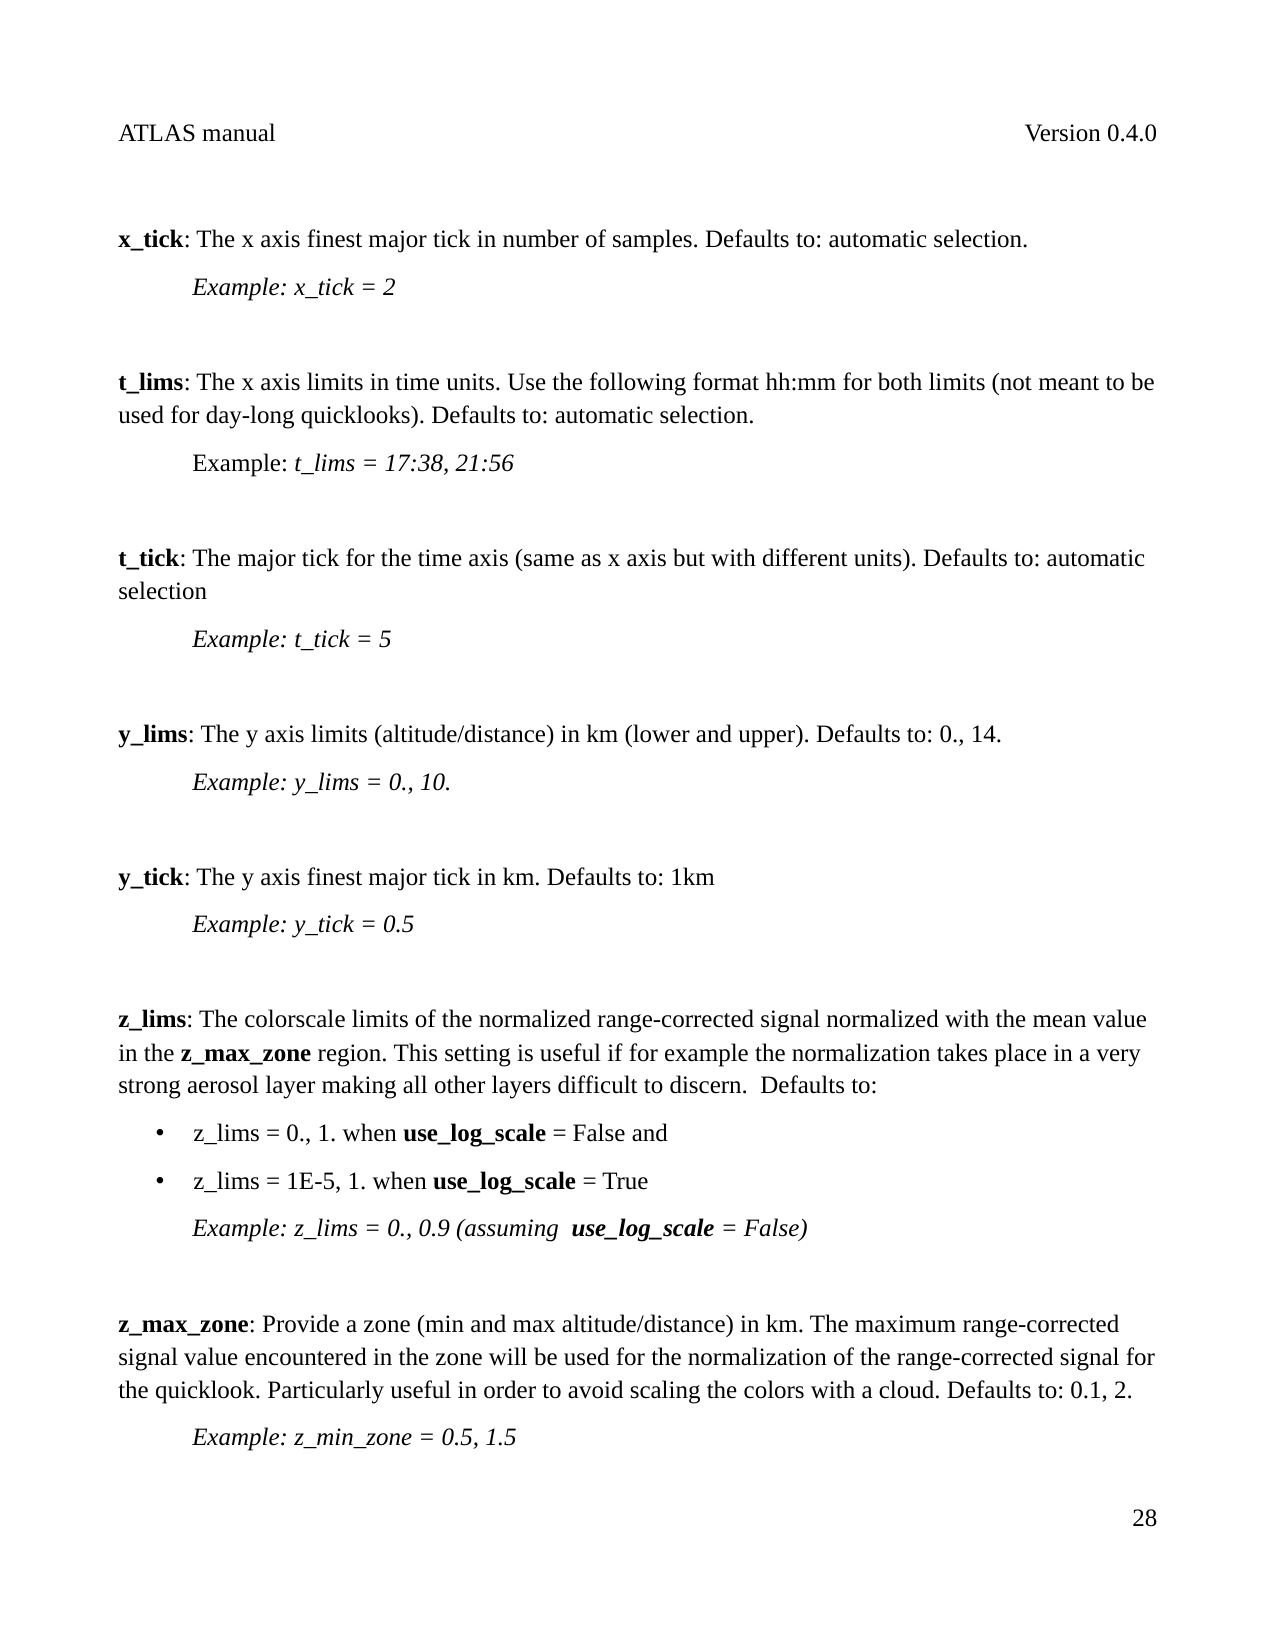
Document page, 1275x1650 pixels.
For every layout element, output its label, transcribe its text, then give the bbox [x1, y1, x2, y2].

text Example: x_tick = 2 [118, 272, 1157, 301]
text y_tick: The y axis finest major tick in km. Defaults to: 1km [118, 862, 1157, 891]
text Example: t_lims = 17:38, 21:56 [118, 448, 1157, 477]
text y_lims: The y axis limits (altitude/distance) in km (lower and upper). Defaults to: 0., 14. [118, 719, 1157, 748]
text z_lims: The colorscale limits of the normalized range-corrected signal normalized with the mean value in the z_max_zone region. This setting is useful if for example the normalization takes place in a very strong aerosol layer making all other layers difficult to discern. Defaults to: [118, 1004, 1157, 1099]
text t_lims: The x axis limits in time units. Use the following format hh:mm for both limits (not meant to be used for day-long quicklooks). Defaults to: automatic selection. [118, 367, 1157, 429]
list z_lims = 0., 1. when use_log_scale = False and [156, 1118, 1157, 1147]
text t_tick: The major tick for the time axis (same as x axis but with different units). Defaults to: automatic selection [118, 543, 1157, 605]
text Example: y_lims = 0., 10. [118, 767, 1157, 795]
text z_max_zone: Provide a zone (min and max altitude/distance) in km. The maximum range-corrected signal value encountered in the zone will be used for the normalization of the range-corrected signal for the quicklook. Particularly useful in order to avoid scaling the colors with a cloud. Defaults to: 0.1, 2. [118, 1309, 1157, 1403]
list z_lims = 1E-5, 1. when use_log_scale = True [156, 1166, 1157, 1194]
text Example: t_tick = 5 [118, 624, 1157, 652]
text x_tick: The x axis finest major tick in number of samples. Defaults to: automatic selection. [118, 224, 1157, 253]
text Example: z_min_zone = 0.5, 1.5 [118, 1422, 1157, 1451]
text Example: z_lims = 0., 0.9 (assuming use_log_scale = False) [118, 1213, 1157, 1242]
text Example: y_tick = 0.5 [118, 909, 1157, 938]
